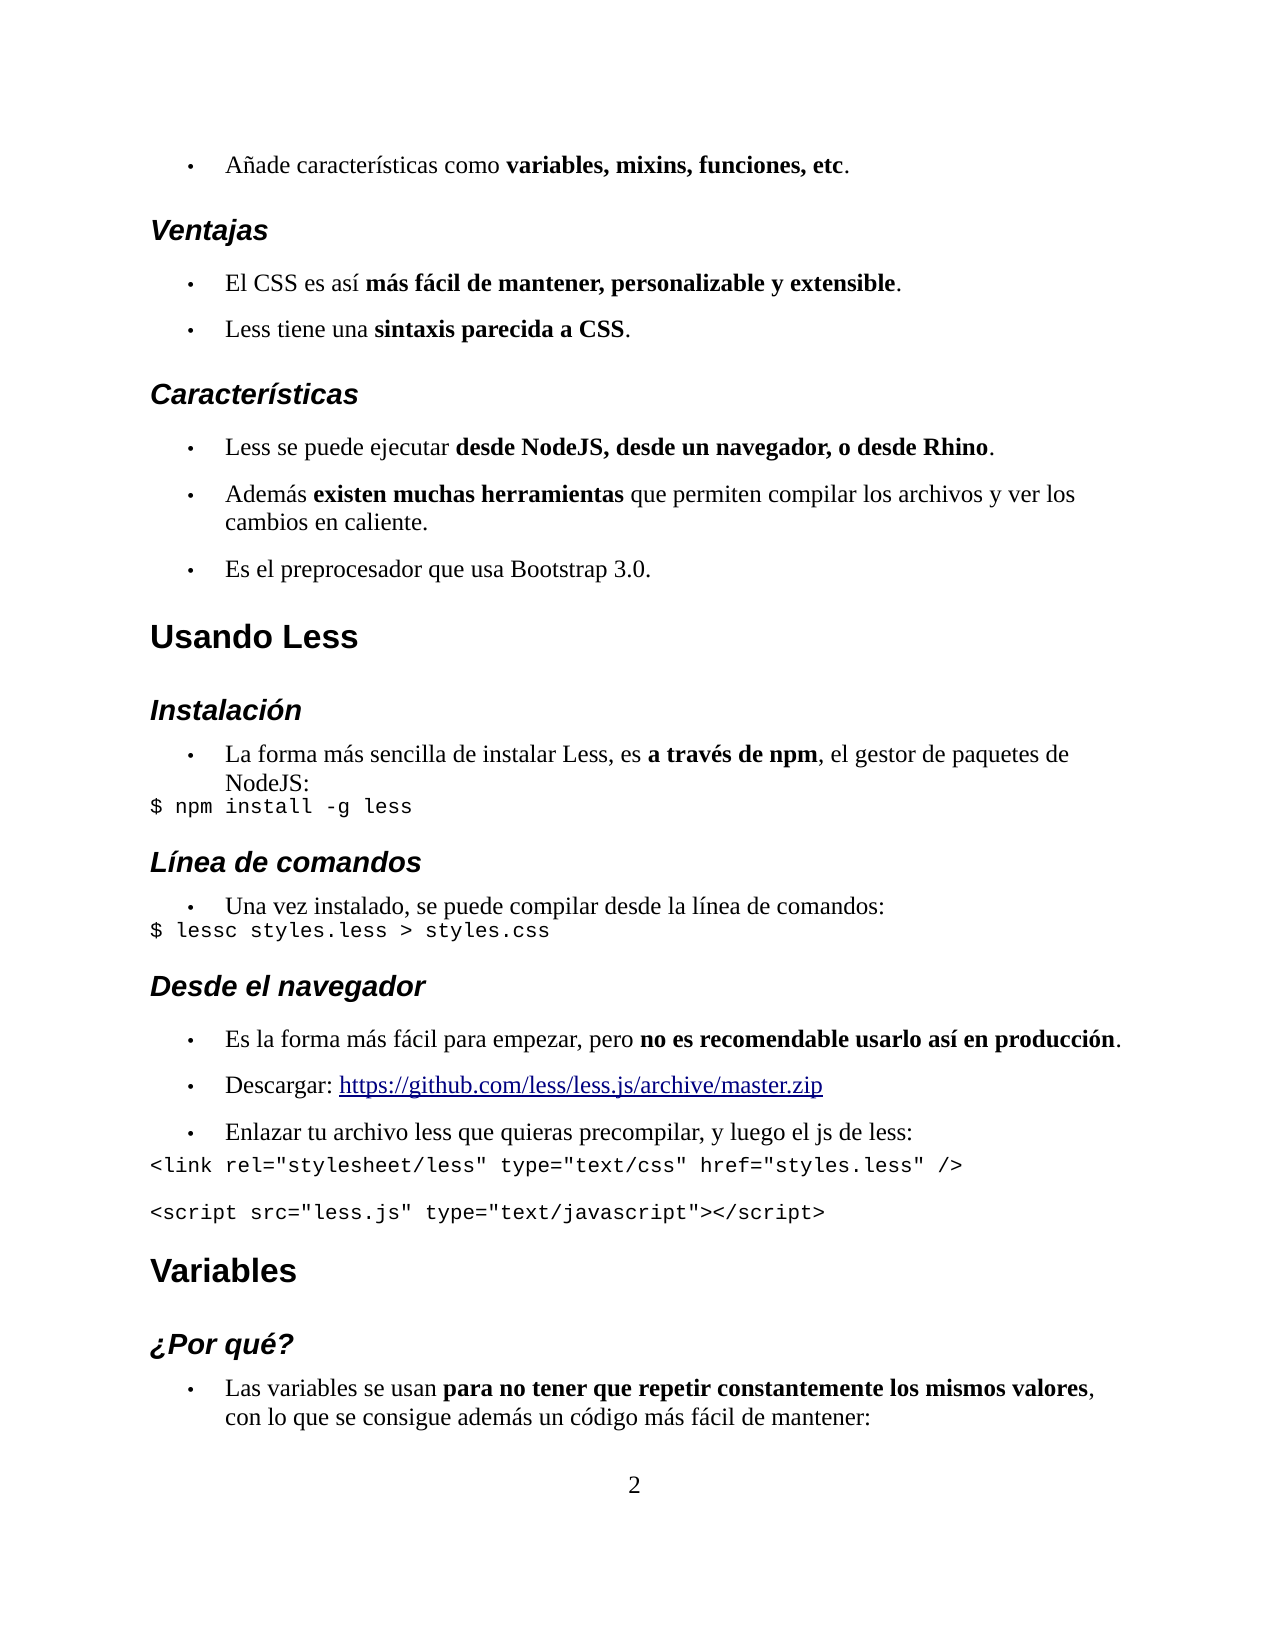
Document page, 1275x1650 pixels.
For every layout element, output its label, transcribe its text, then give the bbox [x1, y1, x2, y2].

subtitle Instalación [150, 693, 1125, 727]
subtitle Características [150, 377, 1125, 411]
subtitle Línea de comandos [150, 845, 1125, 879]
list Enlazar tu archivo less que quieras precompilar, y luego el js de less: [187, 1117, 1125, 1146]
text <script src="less.js" type="text/javascript"></script> [150, 1202, 1125, 1226]
list El CSS es así más fácil de mantener, personalizable y extensible. [187, 268, 1125, 296]
list Less se puede ejecutar desde NodeJS, desde un navegador, o desde Rhino. [187, 432, 1125, 461]
text <link rel="stylesheet/less" type="text/css" href="styles.less" /> [150, 1155, 1125, 1178]
subtitle Usando Less [150, 617, 1125, 656]
list Añade características como variables, mixins, funciones, etc. [187, 150, 1125, 179]
subtitle Ventajas [150, 213, 1125, 246]
list Es la forma más fácil para empezar, pero no es recomendable usarlo así en producción. [187, 1024, 1125, 1052]
list Less tiene una sintaxis parecida a CSS. [187, 314, 1125, 343]
list Las variables se usan para no tener que repetir constantemente los mismos valores, con lo que se consigue además un código más fácil de mantener: [187, 1373, 1125, 1430]
text $ npm install -g less [150, 797, 1125, 820]
subtitle Variables [150, 1251, 1125, 1289]
list Descargar: https://github.com/less/less.js/archive/master.zip [187, 1070, 1125, 1099]
list Es el preprocesador que usa Bootstrap 3.0. [187, 554, 1125, 583]
list Además existen muchas herramientas que permiten compilar los archivos y ver los cambios en caliente. [187, 479, 1125, 536]
text $ lessc styles.less > styles.css [150, 920, 1125, 944]
subtitle ¿Por qué? [150, 1327, 1125, 1360]
list Una vez instalado, se puede compilar desde la línea de comandos: [187, 891, 1125, 920]
subtitle Desde el navegador [150, 969, 1125, 1002]
list La forma más sencilla de instalar Less, es a través de npm, el gestor de paquetes de NodeJS: [187, 739, 1125, 797]
